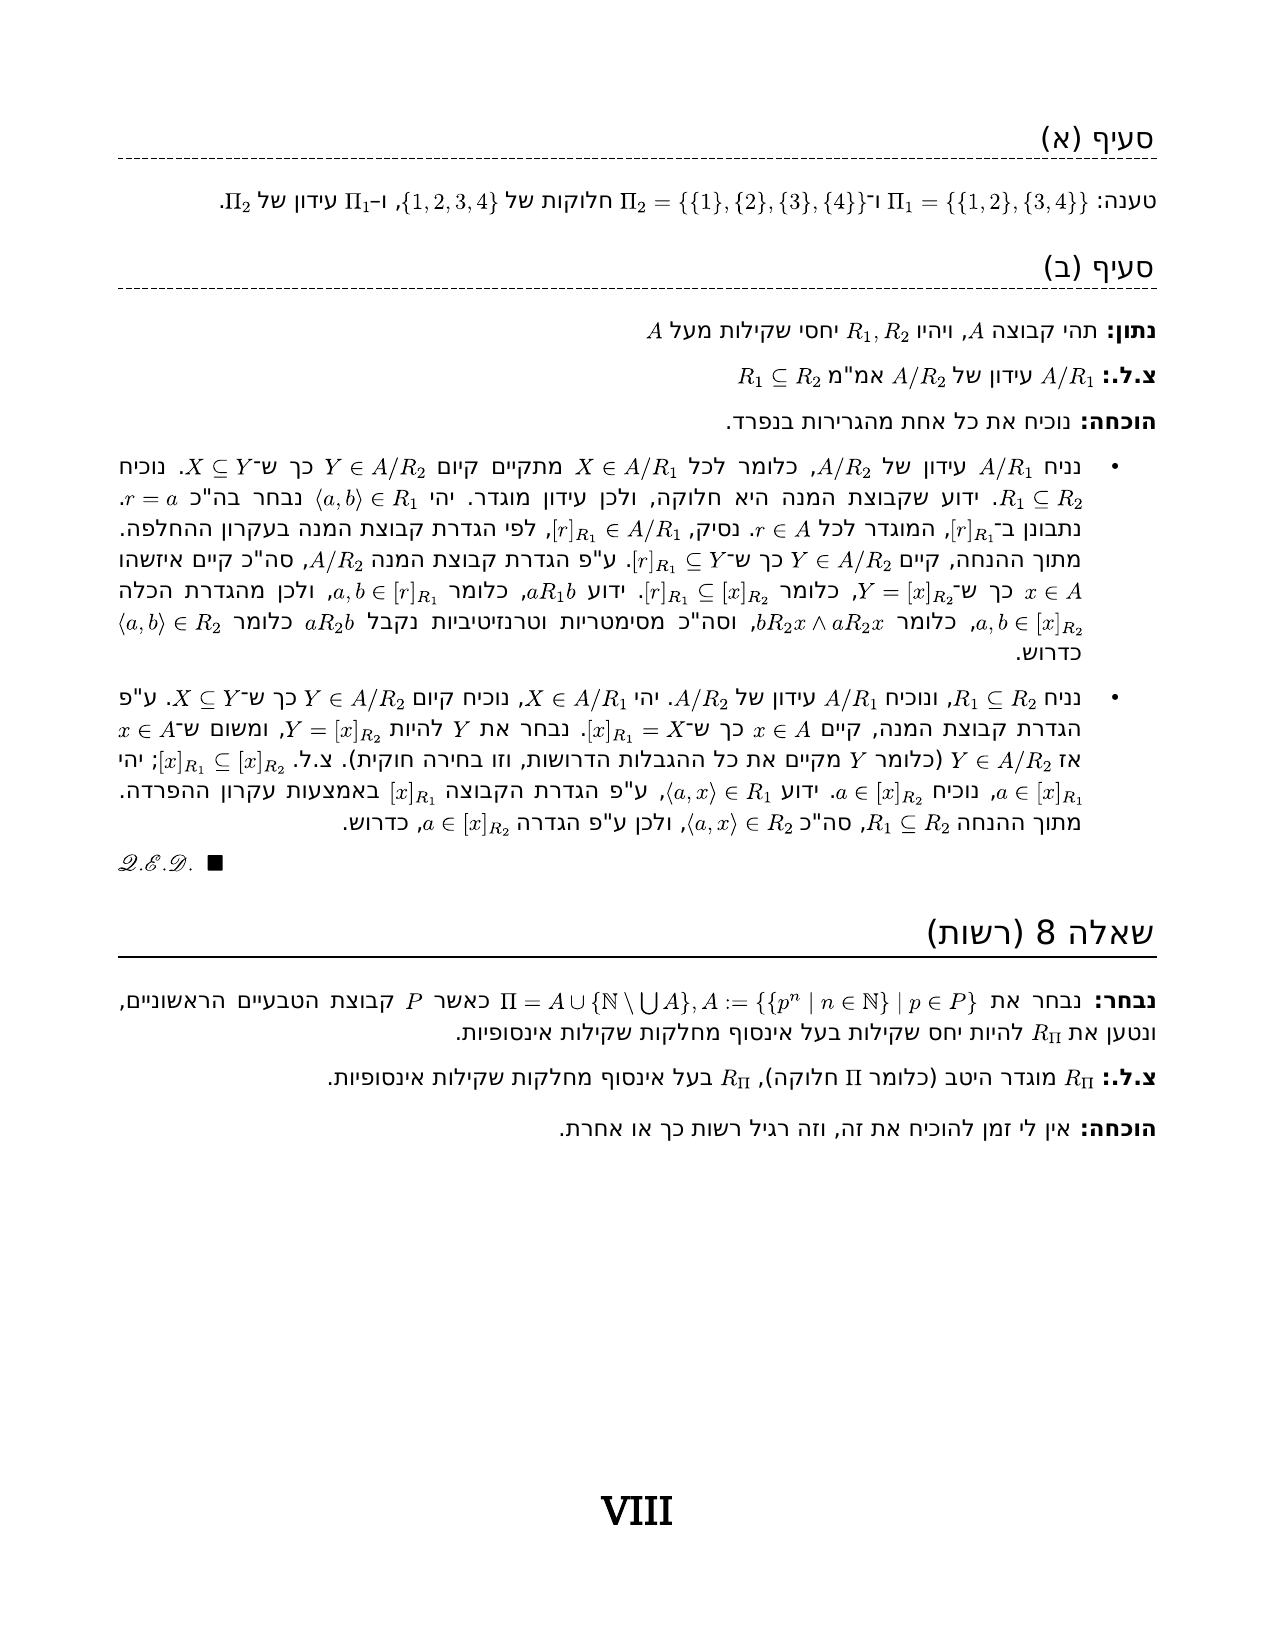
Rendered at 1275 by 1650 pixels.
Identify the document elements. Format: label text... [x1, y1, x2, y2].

text טענה: ו־ חלוקות של , ו– עידון של . [118, 187, 1157, 214]
subtitle סעיף (א) [118, 118, 1157, 158]
text הוכחה: אין לי זמן להוכיח את זה, וזה רגיל רשות כך או אחרת. [118, 1115, 1157, 1142]
list נניח , ונוכיח עידון של . יהי , נוכיח קיום כך ש־. ע"פ הגדרת קבוצת המנה, קיים כך ש־. נבחר את להיות , ומשום ש־ אז (כלומר מקיים את כל ההגבלות הדרושות, וזו בחירה חוקית). צ.ל. ; יהי , נוכיח . ידוע , ע"פ הגדרת הקבוצה באמצעות עקרון ההפרדה. מתוך ההנחה , סה"כ , ולכן ע"פ הגדרה , כדרוש. [118, 684, 1119, 836]
subtitle סעיף (ב) [118, 248, 1157, 288]
subtitle שאלה 8 (רשות) [118, 911, 1157, 956]
text צ.ל.: עידון של אמ"מ [118, 362, 1157, 389]
text צ.ל.: מוגדר היטב (כלומר חלוקה), בעל אינסוף מחלקות שקילות אינסופיות. [118, 1064, 1157, 1091]
text נבחר: נבחר את כאשר קבוצת הטבעיים הראשוניים, ונטען את להיות יחס שקילות בעל אינסוף מחלקות שקילות אינסופיות. [118, 988, 1157, 1045]
text נתון: תהי קבוצה , ויהיו יחסי שקילות מעל [118, 317, 1157, 344]
text הוכחה: נוכיח את כל אחת מהגרירות בנפרד. [118, 408, 1157, 434]
list נניח עידון של , כלומר לכל מתקיים קיום כך ש־. נוכיח . ידוע שקבוצת המנה היא חלוקה, ולכן עידון מוגדר. יהי נבחר בה"כ . נתבונן ב־, המוגדר לכל . נסיק, , לפי הגדרת קבוצת המנה בעקרון ההחלפה. מתוך ההנחה, קיים כך ש־. ע"פ הגדרת קבוצת המנה , סה"כ קיים איזשהו כך ש־, כלומר . ידוע , כלומר , ולכן מהגדרת הכלה , כלומר , וסה"כ מסימטריות וטרנזיטיביות נקבל כלומר כדרוש. [118, 453, 1119, 666]
